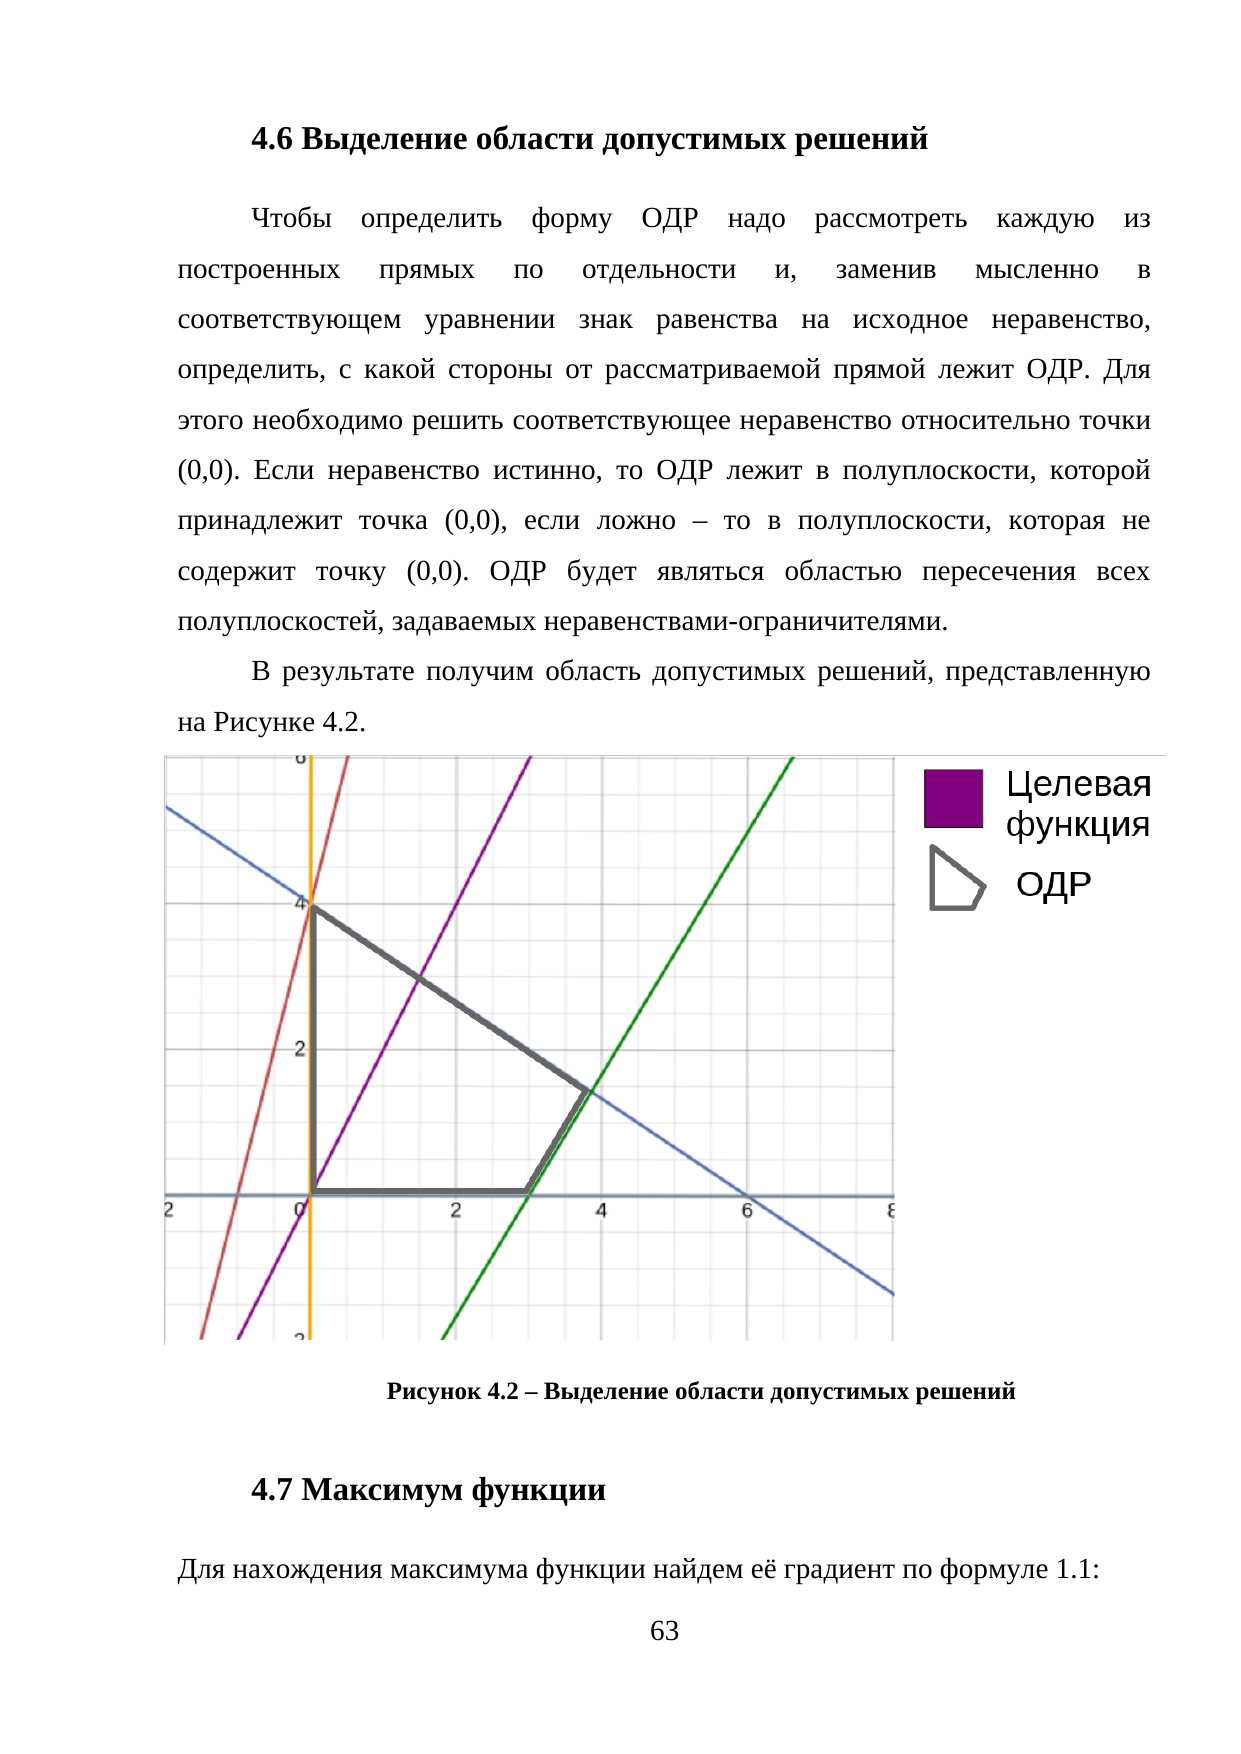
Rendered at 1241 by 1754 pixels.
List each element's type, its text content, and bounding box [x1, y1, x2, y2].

subtitle 4.7 Максимум функции [177, 1469, 1152, 1507]
text В результате получим область допустимых решений, представленную на Рисунке 4.2. [177, 653, 1152, 737]
text Чтобы определить форму ОДР надо рассмотреть каждую из построенных прямых по отдельности и, заменив мысленно в соответствующем уравнении знак равенства на исходное неравенство, определить, с какой стороны от рассматриваемой прямой лежит ОДР. Для этого необходимо решить соответствующее неравенство относительно точки (0,0). Если неравенство истинно, то ОДР лежит в полуплоскости, которой принадлежит точка (0,0), если ложно – то в полуплоскости, которая не содержит точку (0,0). ОДР будет являться областью пересечения всех полуплоскостей, задаваемых неравенствами-ограничителями. [177, 201, 1152, 637]
picture [162, 754, 1167, 1345]
text Для нахождения максимума функции найдем её градиент по формуле 1.1: [177, 1552, 1152, 1585]
text Рисунок 4.2 – Выделение области допустимых решений [177, 1345, 1152, 1405]
subtitle 4.6 Выделение области допустимых решений [177, 118, 1152, 156]
